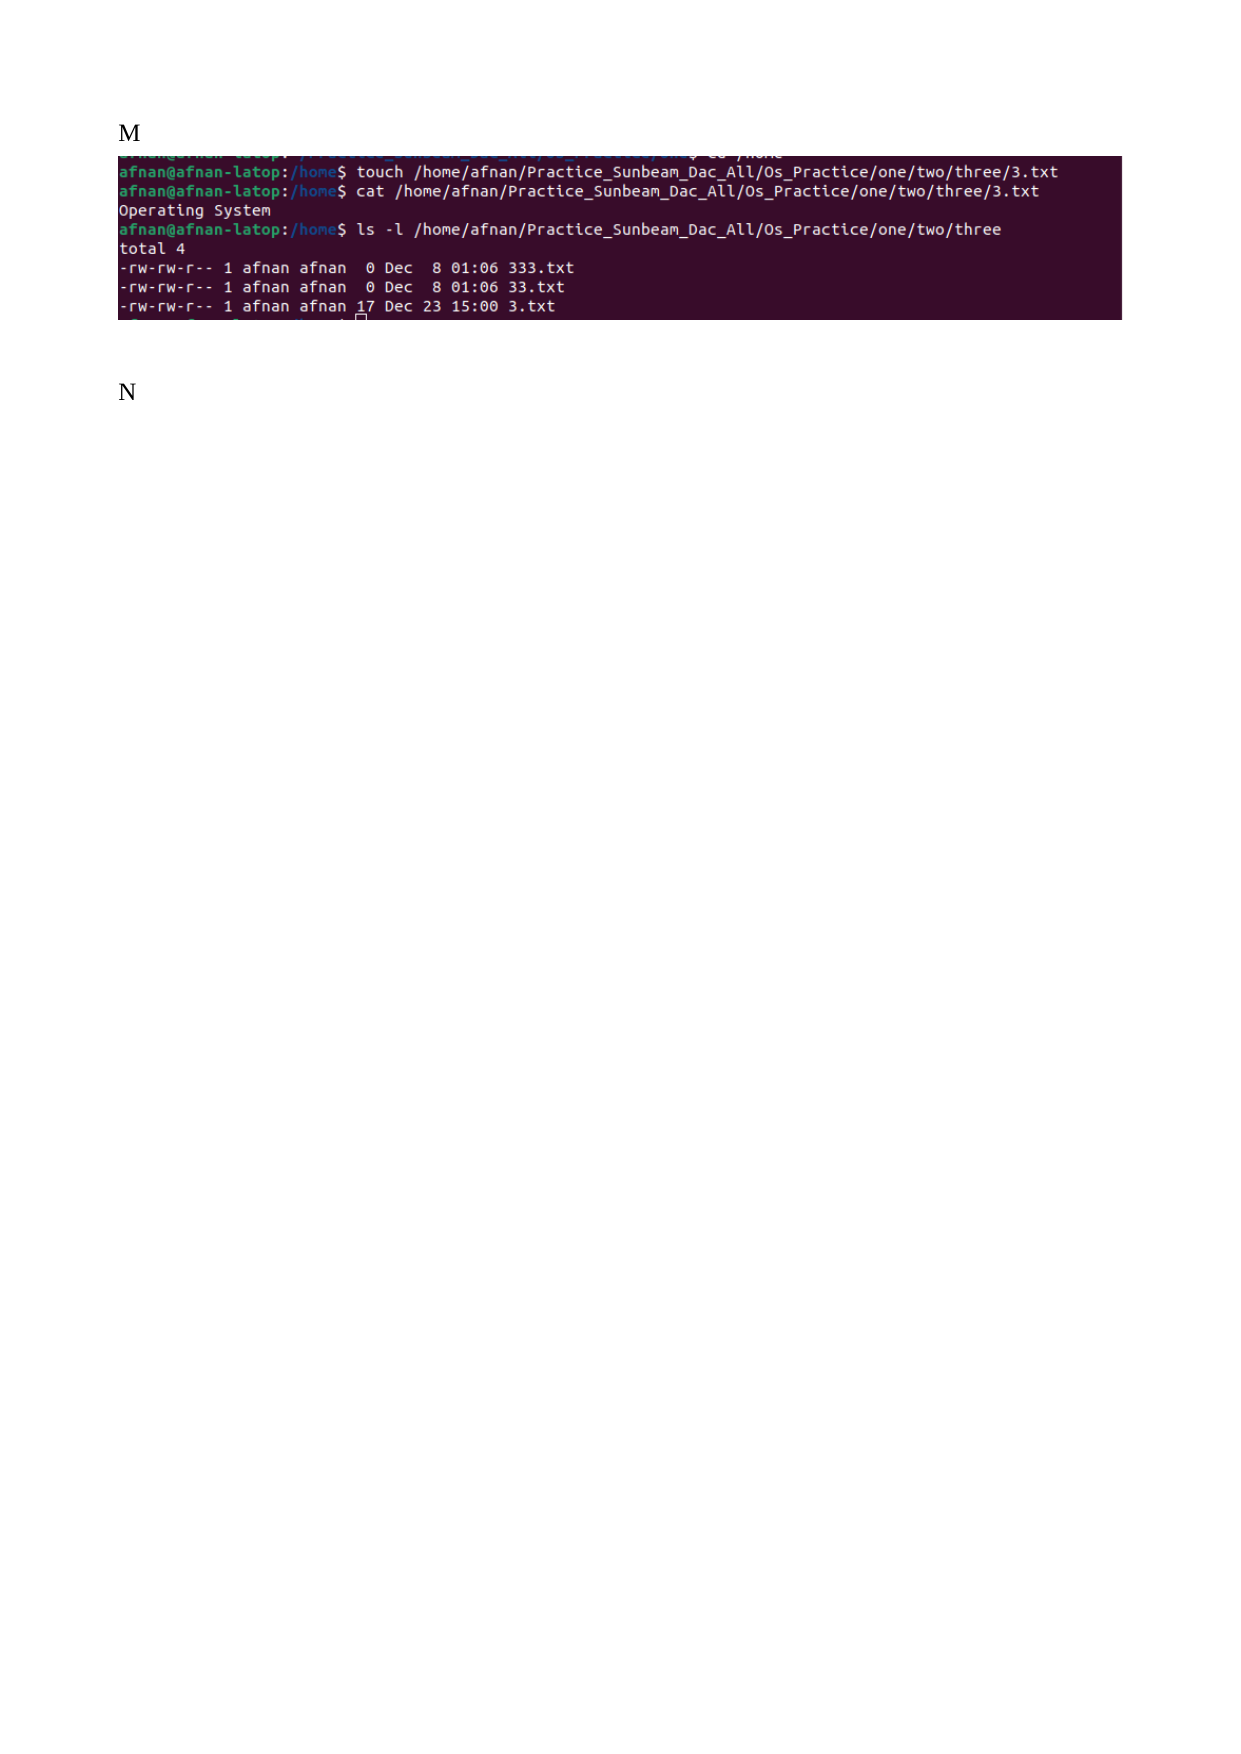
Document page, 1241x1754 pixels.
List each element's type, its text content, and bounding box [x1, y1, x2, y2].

text M [118, 118, 1122, 147]
text N [118, 377, 1122, 405]
picture [118, 156, 1123, 320]
